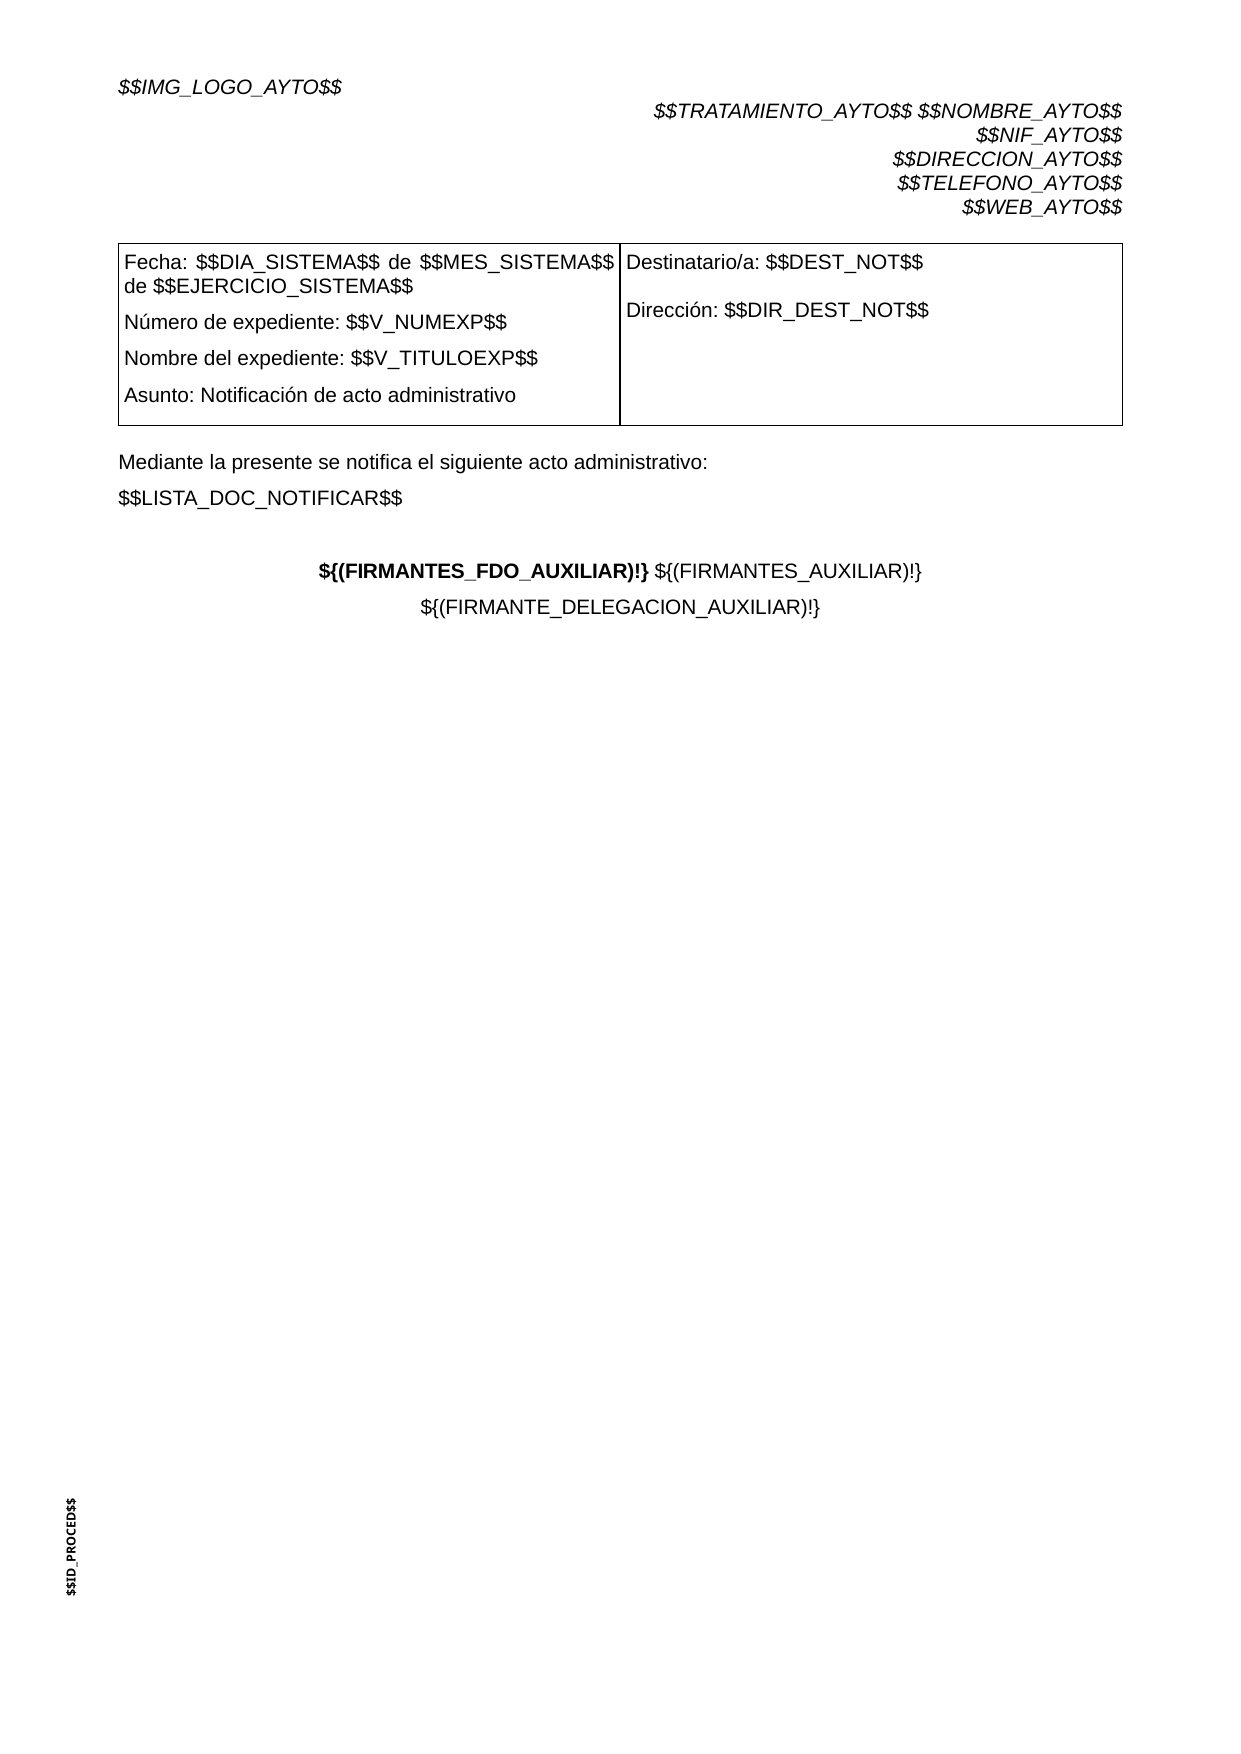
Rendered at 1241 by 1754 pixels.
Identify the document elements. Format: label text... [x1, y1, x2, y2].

text $$LISTA_DOC_NOTIFICAR$$ [118, 486, 1122, 510]
table_header Fecha: $$DIA_SISTEMA$$ de $$MES_SISTEMA$$ de $$EJERCICIO_SISTEMA$$ Número de expediente: $$V_NUMEXP$$ Nombre del expediente: $$V_TITULOEXP$$ Asunto: Notificación de acto administrativo [119, 244, 619, 424]
text [#if FIRMANTES!?length > 1] [#assign FIRMANTES_FDO_AUXILIAR="Fdo:"] [#assign FIRMANTES_AUXILIAR=FIRMANTES] [#if FIRMANTE_DELEGACION!?length > 1] [#assign FIRMANTE_DELEGACION_AUXILIAR=FIRMANTE_DELEGACION] [/#if] [/#if]${(FIRMANTES_FDO_AUXILIAR)!} ${(FIRMANTES_AUXILIAR)!} [118, 559, 1122, 583]
text Mediante la presente se notifica el siguiente acto administrativo: [118, 449, 1122, 473]
table_header Destinatario/a: $$DEST_NOT$$ Dirección: $$DIR_DEST_NOT$$ [621, 244, 1122, 424]
text ${(FIRMANTE_DELEGACION_AUXILIAR)!} [118, 595, 1122, 619]
